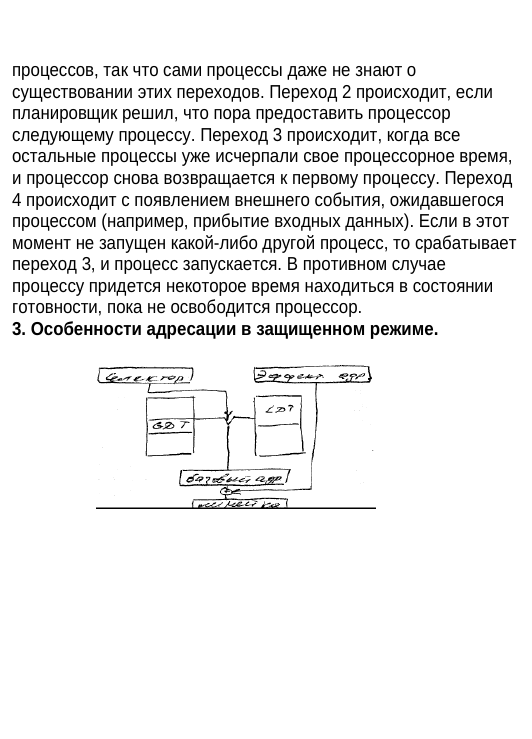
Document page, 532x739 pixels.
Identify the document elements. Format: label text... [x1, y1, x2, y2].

text процессов, так что сами процессы даже не знают о существовании этих переходов. Переход 2 происходит, если планировщик решил, что пора предо­ставить процессор следующему процессу. Переход 3 происходит, когда все осталь­ные процессы уже исчерпали свое процессорное время, и процессор снова воз­вращается к первому процессу. Переход 4 происходит с появлением внешнего события, ожидавшегося про­цессом (например, прибытие входных данных). Если в этот момент не запущен какой-либо другой процесс, то срабатывает переход 3, и процесс запускается. В противном случае процессу придется некоторое время находиться в состоянии готовности, пока не освободится процессор. [12, 59, 520, 318]
text 3. Особенности адресации в защищенном режиме. [12, 318, 520, 339]
